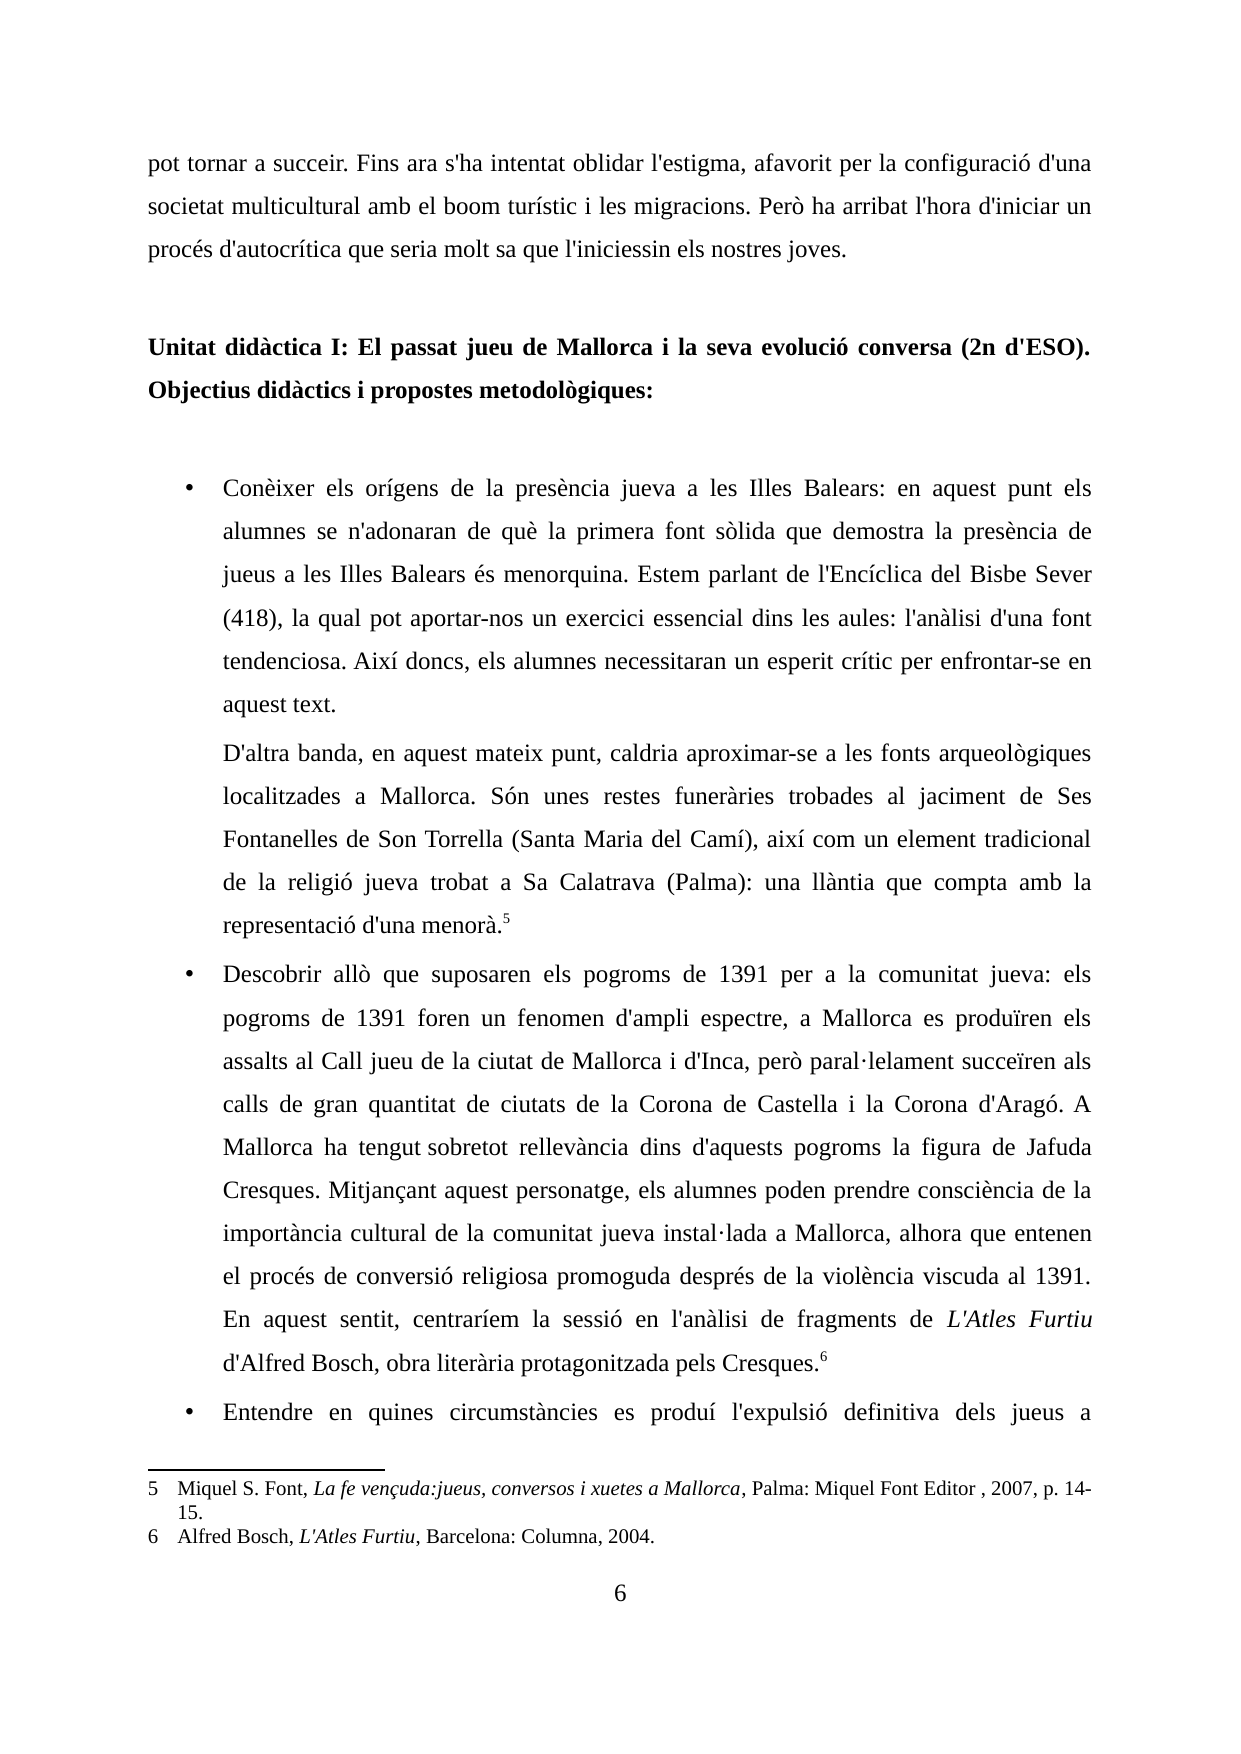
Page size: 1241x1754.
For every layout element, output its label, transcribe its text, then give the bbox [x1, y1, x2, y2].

list Entendre en quines circumstàncies es produí l'expulsió definitiva dels jueus a [185, 1397, 1093, 1425]
text pot tornar a succeir. Fins ara s'ha intentat oblidar l'estigma, afavorit per la configuració d'una societat multicultural amb el boom turístic i les migracions. Però ha arribat l'hora d'iniciar un procés d'autocrítica que seria molt sa que l'iniciessin els nostres joves. [148, 148, 1093, 263]
list Conèixer els orígens de la presència jueva a les Illes Balears: en aquest punt els alumnes se n'adonaran de què la primera font sòlida que demostra la presència de jueus a les Illes Balears és menorquina. Estem parlant de l'Encíclica del Bisbe Sever (418), la qual pot aportar-nos un exercici essencial dins les aules: l'anàlisi d'una font tendenciosa. Així doncs, els alumnes necessitaran un esperit crític per enfrontar-se en aquest text. [185, 473, 1093, 718]
text Unitat didàctica I: El passat jueu de Mallorca i la seva evolució conversa (2n d'ESO). Objectius didàctics i propostes metodològiques: [148, 332, 1093, 404]
list Miquel S. Font, La fe vençuda:jueus, conversos i xuetes a Mallorca, Palma: Miquel Font Editor , 2007, p. 14-15. [148, 1476, 1093, 1524]
list D'altra banda, en aquest mateix punt, caldria aproximar-se a les fonts arqueològiques localitzades a Mallorca. Són unes restes funeràries trobades al jaciment de Ses Fontanelles de Son Torrella (Santa Maria del Camí), així com un element tradicional de la religió jueva trobat a Sa Calatrava (Palma): una llàntia que compta amb la representació d'una menorà. [185, 738, 1093, 939]
list Alfred Bosch, L'Atles Furtiu, Barcelona: Columna, 2004. [148, 1524, 1093, 1548]
list Descobrir allò que suposaren els pogroms de 1391 per a la comunitat jueva: els pogroms de 1391 foren un fenomen d'ampli espectre, a Mallorca es produïren els assalts al Call jueu de la ciutat de Mallorca i d'Inca, però paral·lelament succeïren als calls de gran quantitat de ciutats de la Corona de Castella i la Corona d'Aragó. A Mallorca ha tengut sobretot rellevància dins d'aquests pogroms la figura de Jafuda Cresques. Mitjançant aquest personatge, els alumnes poden prendre consciència de la importància cultural de la comunitat jueva instal·lada a Mallorca, alhora que entenen el procés de conversió religiosa promoguda després de la violència viscuda al 1391. En aquest sentit, centraríem la sessió en l'anàlisi de fragments de L'Atles Furtiu d'Alfred Bosch, obra literària protagonitzada pels Cresques. [185, 959, 1093, 1376]
